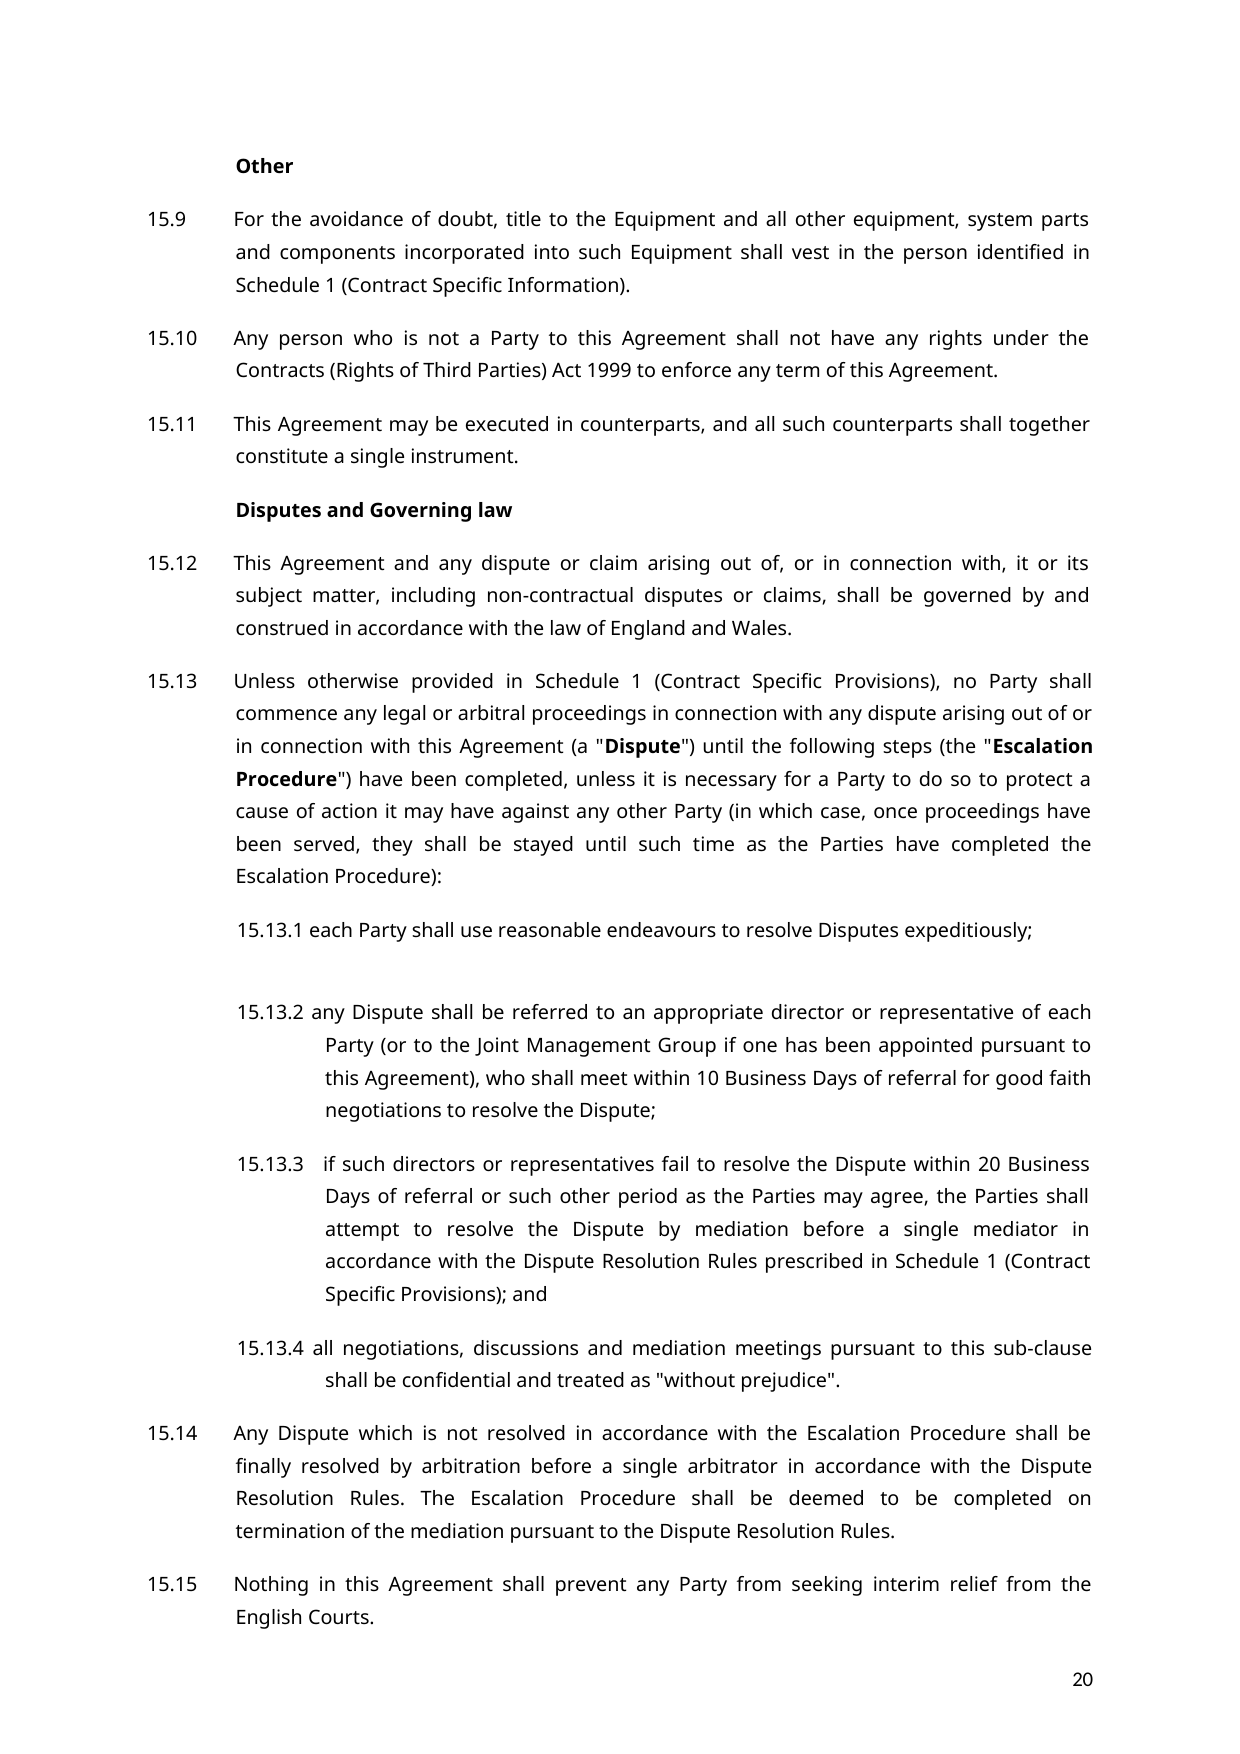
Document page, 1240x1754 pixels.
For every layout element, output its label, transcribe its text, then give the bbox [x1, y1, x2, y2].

text 15.14 Any Dispute which is not resolved in accordance with the Escalation Procedure shall be finally resolved by arbitration before a single arbitrator in accordance with the Dispute Resolution Rules. The Escalation Procedure shall be deemed to be completed on termination of the mediation pursuant to the Dispute Resolution Rules. [147, 1419, 1093, 1544]
text 15.12 This Agreement and any dispute or claim arising out of, or in connection with, it or its subject matter, including non-contractual disputes or claims, shall be governed by and construed in accordance with the law of England and Wales. [147, 549, 1091, 641]
text Other [235, 153, 1093, 180]
text 15.15 Nothing in this Agreement shall prevent any Party from seeking interim relief from the English Courts. [147, 1571, 1093, 1630]
text 15.10 Any person who is not a Party to this Agreement shall not have any rights under the Contracts (Rights of Third Parties) Act 1999 to enforce any term of this Agreement. [147, 324, 1091, 384]
text 15.9 For the avoidance of doubt, title to the Equipment and all other equipment, system parts and components incorporated into such Equipment shall vest in the person identified in Schedule 1 (Contract Specific Information). [147, 206, 1091, 298]
text 15.11 This Agreement may be executed in counterparts, and all such counterparts shall together constitute a single instrument. [147, 410, 1091, 470]
text 15.13.1 each Party shall use reasonable endeavours to resolve Disputes expeditiously; [237, 916, 1093, 943]
text Disputes and Governing law [235, 496, 1093, 523]
text 15.13.4 all negotiations, discussions and mediation meetings pursuant to this sub-clause shall be confidential and treated as "without prejudice". [237, 1334, 1093, 1393]
text 15.13.3 if such directors or representatives fail to resolve the Dispute within 20 Business Days of referral or such other period as the Parties may agree, the Parties shall attempt to resolve the Dispute by mediation before a single mediator in accordance with the Dispute Resolution Rules prescribed in Schedule 1 (Contract Specific Provisions); and [237, 1150, 1091, 1307]
text 15.13.2 any Dispute shall be referred to an appropriate director or representative of each Party (or to the Joint Management Group if one has been appointed pursuant to this Agreement), who shall meet within 10 Business Days of referral for good faith negotiations to resolve the Dispute; [237, 998, 1093, 1123]
text 15.13 Unless otherwise provided in Schedule 1 (Contract Specific Provisions), no Party shall commence any legal or arbitral proceedings in connection with any dispute arising out of or in connection with this Agreement (a "Dispute") until the following steps (the "Escalation Procedure") have been completed, unless it is necessary for a Party to do so to protect a cause of action it may have against any other Party (in which case, once proceedings have been served, they shall be stayed until such time as the Parties have completed the Escalation Procedure): [147, 667, 1093, 890]
